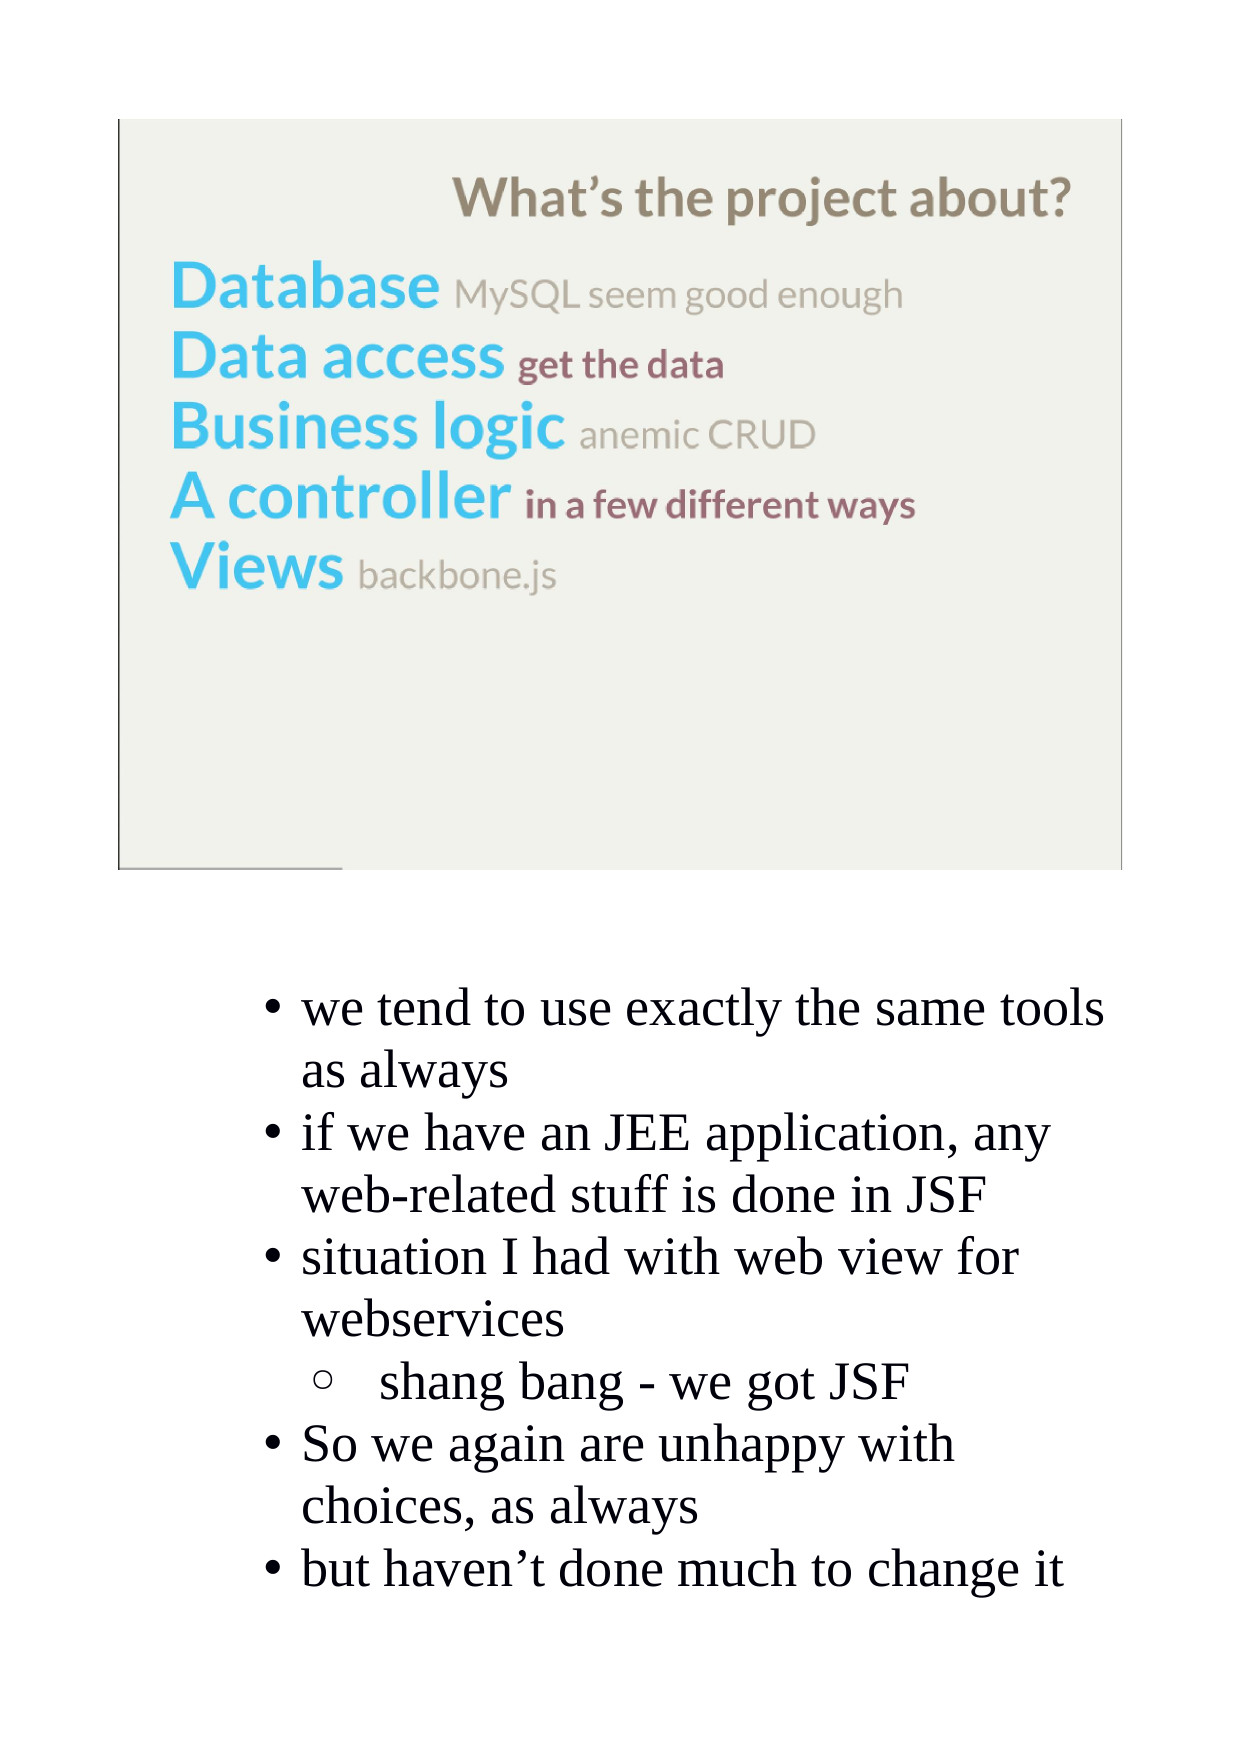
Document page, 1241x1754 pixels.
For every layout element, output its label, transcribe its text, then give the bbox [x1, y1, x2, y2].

list we tend to use exactly the same tools as always [263, 975, 1122, 1099]
list So we again are unhappy with choices, as always [263, 1411, 1122, 1536]
list but haven’t done much to change it [263, 1536, 1122, 1598]
list situation I had with web view for webservices [263, 1224, 1122, 1349]
list shang bang - we got JSF [301, 1349, 1122, 1411]
list if we have an JEE application, any web-related stuff is done in JSF [263, 1099, 1122, 1224]
picture [118, 118, 1123, 870]
